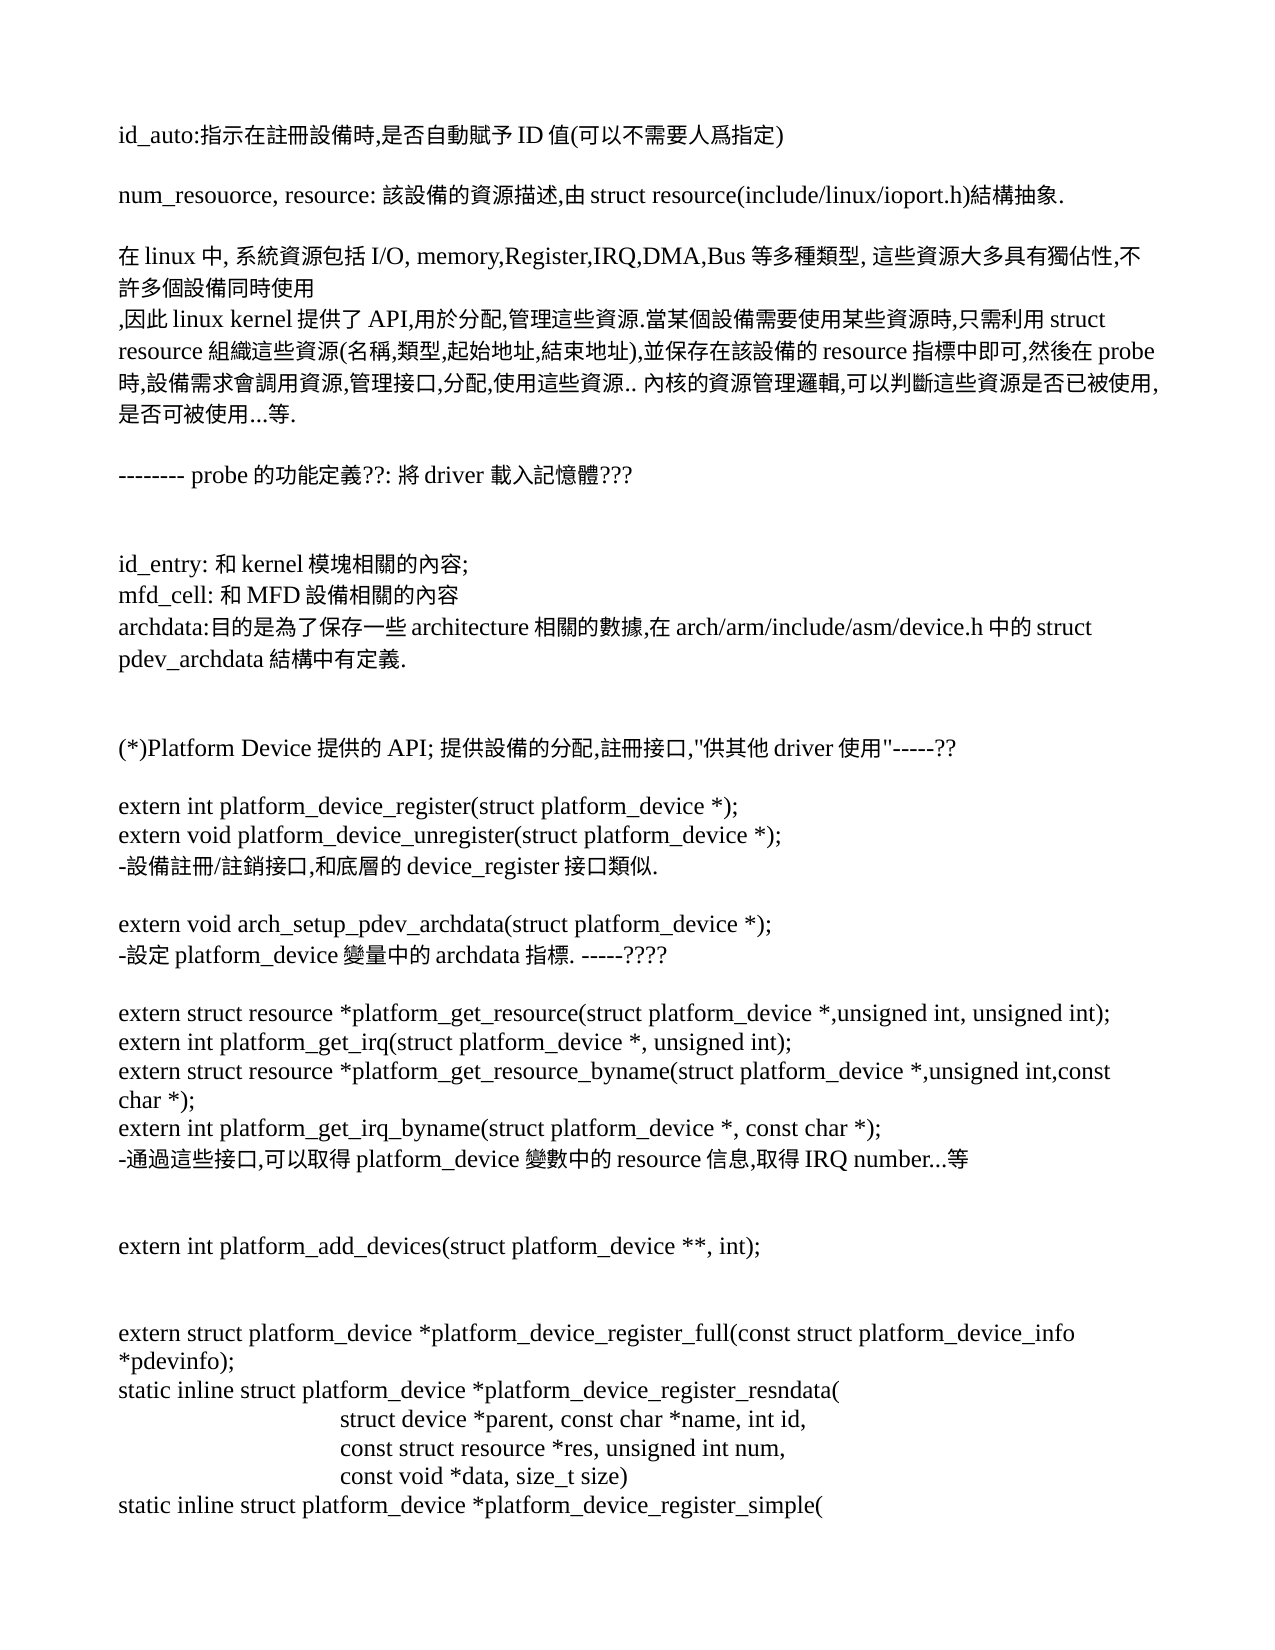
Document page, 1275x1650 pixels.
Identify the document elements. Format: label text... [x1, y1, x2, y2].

text extern struct platform_device *platform_device_register_full(const struct platform_device_info *pdevinfo); [118, 1318, 1157, 1375]
text ,因此linux kernel提供了API,用於分配,管理這些資源.當某個設備需要使用某些資源時,只需利用struct resource組織這些資源(名稱,類型,起始地址,結束地址),並保存在該設備的resource指標中即可,然後在probe時,設備需求會調用資源,管理接口,分配,使用這些資源.. 內核的資源管理邏輯,可以判斷這些資源是否已被使用,是否可被使用...等. [118, 302, 1157, 429]
text 在linux中, 系統資源包括I/O, memory,Register,IRQ,DMA,Bus等多種類型, 這些資源大多具有獨佔性,不許多個設備同時使用 [118, 239, 1157, 302]
text mfd_cell: 和MFD設備相關的內容 [118, 578, 1157, 610]
text num_resouorce, resource: 該設備的資源描述,由struct resource(include/linux/ioport.h)結構抽象. [118, 178, 1157, 210]
text -------- probe的功能定義??: 將driver 載入記憶體??? [118, 458, 1157, 489]
text struct device *parent, const char *name, int id, [118, 1404, 1157, 1433]
text -通過這些接口,可以取得platform_device變數中的resource信息,取得IRQ number...等 [118, 1142, 1157, 1174]
text static inline struct platform_device *platform_device_register_simple( [118, 1490, 1157, 1519]
text extern struct resource *platform_get_resource_byname(struct platform_device *,unsigned int,const char *); [118, 1056, 1157, 1113]
text extern struct resource *platform_get_resource(struct platform_device *,unsigned int, unsigned int); [118, 998, 1157, 1027]
text -設備註冊/註銷接口,和底層的device_register接口類似. [118, 849, 1157, 881]
text -設定platform_device變量中的archdata指標. -----???? [118, 938, 1157, 970]
text extern int platform_get_irq_byname(struct platform_device *, const char *); [118, 1113, 1157, 1142]
text const void *data, size_t size) [118, 1461, 1157, 1490]
text extern void arch_setup_pdev_archdata(struct platform_device *); [118, 909, 1157, 938]
text extern void platform_device_unregister(struct platform_device *); [118, 820, 1157, 849]
text const struct resource *res, unsigned int num, [118, 1433, 1157, 1461]
text extern int platform_add_devices(struct platform_device **, int); [118, 1231, 1157, 1260]
text archdata:目的是為了保存一些architecture相關的數據,在arch/arm/include/asm/device.h中的struct pdev_archdata結構中有定義. [118, 610, 1157, 673]
text extern int platform_get_irq(struct platform_device *, unsigned int); [118, 1027, 1157, 1056]
text (*)Platform Device提供的API; 提供設備的分配,註冊接口,"供其他driver使用"-----?? [118, 731, 1157, 763]
text static inline struct platform_device *platform_device_register_resndata( [118, 1375, 1157, 1404]
text extern int platform_device_register(struct platform_device *); [118, 791, 1157, 820]
text id_auto:指示在註冊設備時,是否自動賦予ID值(可以不需要人爲指定) [118, 118, 1157, 150]
text id_entry: 和kernel模塊相關的內容; [118, 547, 1157, 578]
